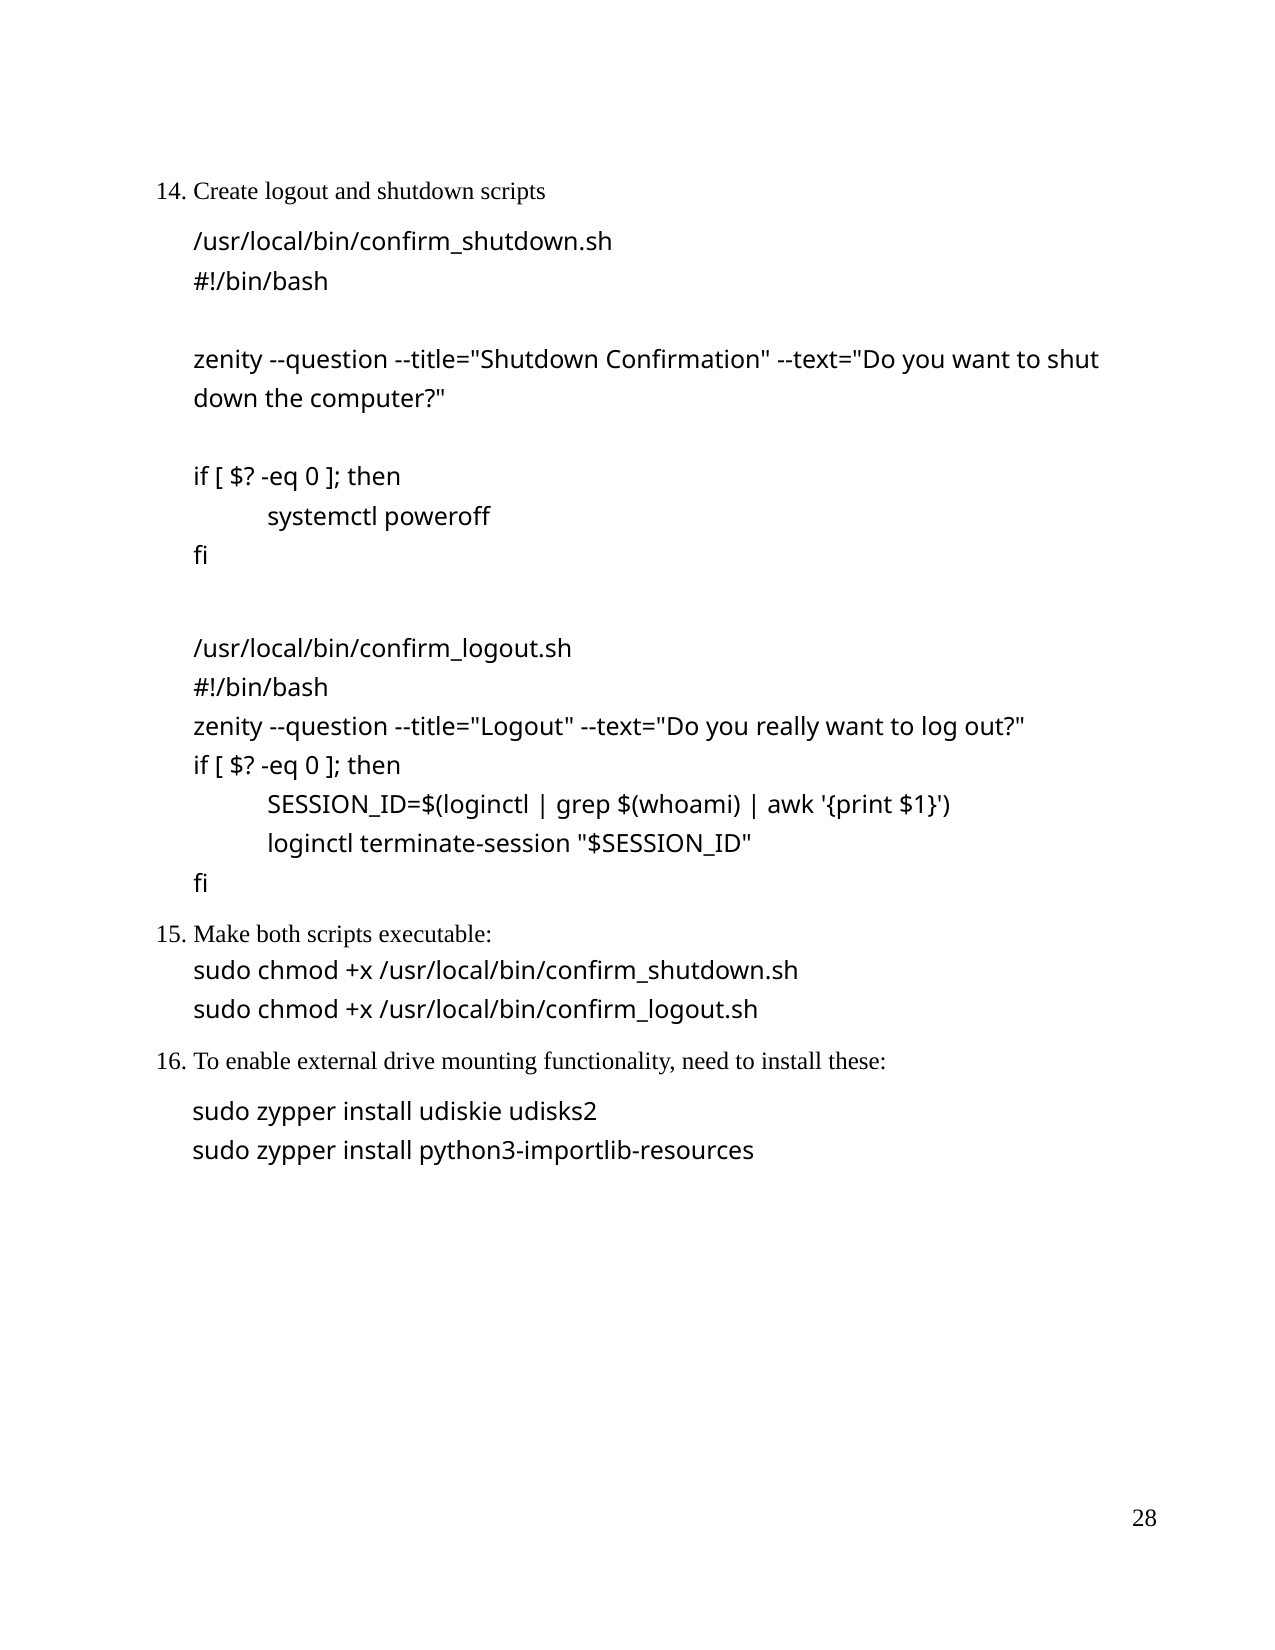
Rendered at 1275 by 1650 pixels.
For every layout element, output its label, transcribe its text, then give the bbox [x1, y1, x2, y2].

text sudo zypper install udiskie udisks2 sudo zypper install python3-importlib-resources [118, 1093, 1157, 1167]
list To enable external drive mounting functionality, need to install these: [156, 1046, 1157, 1074]
list Make both scripts executable: sudo chmod +x /usr/local/bin/confirm_shutdown.sh sudo chmod +x /usr/local/bin/confirm_logout.sh [156, 919, 1157, 1026]
list /usr/local/bin/confirm_shutdown.sh #!/bin/bash zenity --question --title="Shutdown Confirmation" --text="Do you want to shut down the computer?" if [ $? -eq 0 ]; then systemctl poweroff fi [156, 224, 1157, 611]
list Create logout and shutdown scripts [156, 176, 1157, 205]
list /usr/local/bin/confirm_logout.sh #!/bin/bash zenity --question --title="Logout" --text="Do you really want to log out?" if [ $? -eq 0 ]; then SESSION_ID=$(loginctl | grep $(whoami) | awk '{print $1}') loginctl terminate-session "$SESSION_ID" fi [156, 630, 1157, 899]
